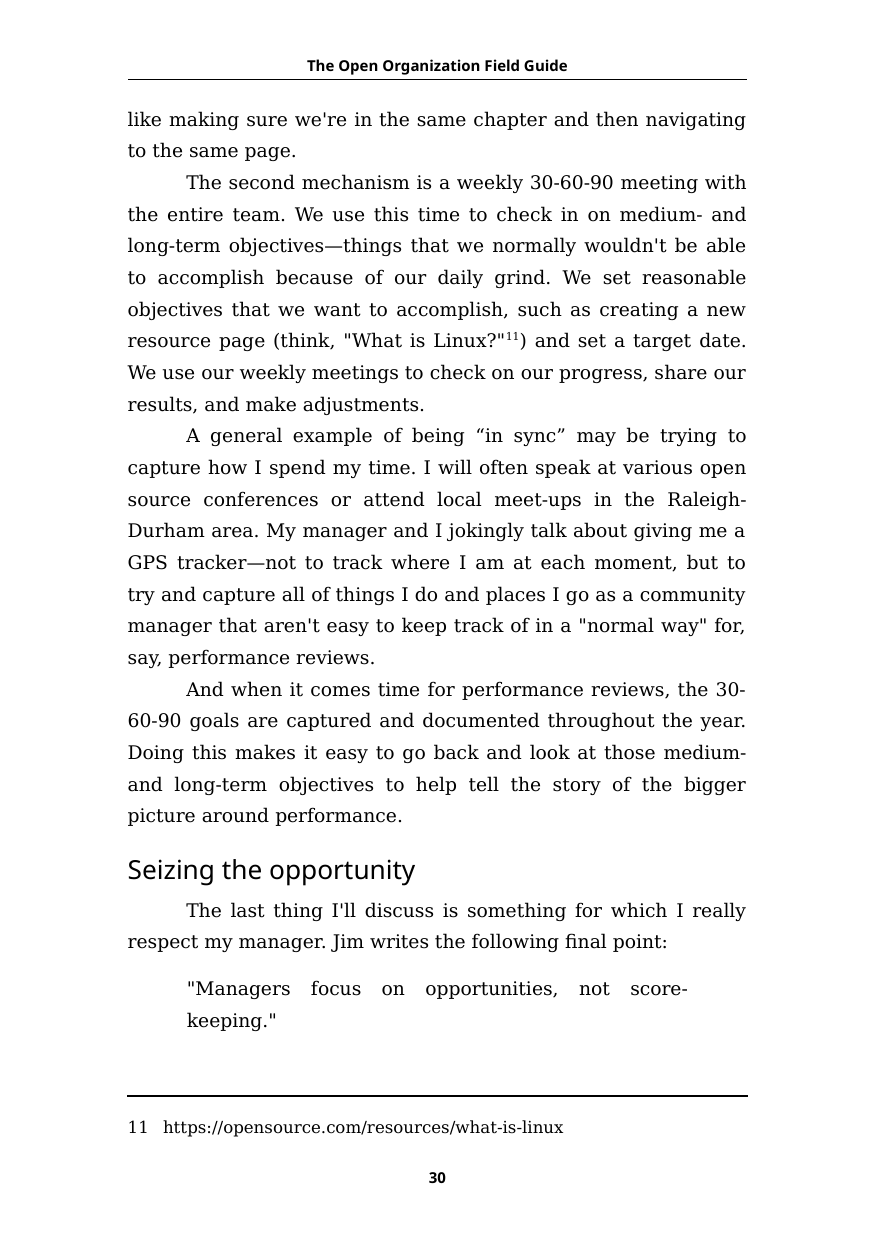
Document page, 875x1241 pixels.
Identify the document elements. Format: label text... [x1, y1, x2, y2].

subtitle Seizing the opportunity [127, 851, 747, 887]
text A general example of being “in sync” may be trying to capture how I spend my time. I will often speak at various open source conferences or attend local meet-ups in the Raleigh-Durham area. My manager and I jokingly talk about giving me a GPS tracker—not to track where I am at each moment, but to try and capture all of things I do and places I go as a community manager that aren't easy to keep track of in a "normal way" for, say, performance reviews. [127, 425, 747, 669]
text The second mechanism is a weekly 30-60-90 meeting with the entire team. We use this time to check in on medium- and long-term objectives—things that we normally wouldn't be able to accomplish because of our daily grind. We set reasonable objectives that we want to accomplish, such as creating a new resource page (think, "What is Linux?") and set a target date. We use our weekly meetings to check on our progress, share our results, and make adjustments. [127, 172, 747, 415]
text like making sure we're in the same chapter and then navigating to the same page. [127, 108, 747, 162]
text The last thing I'll discuss is something for which I really respect my manager. Jim writes the following final point: [127, 900, 747, 953]
text https://opensource.com/resources/what-is-linux [127, 1118, 747, 1138]
text "Managers focus on opportunities, not score-keeping." [187, 978, 688, 1032]
text And when it comes time for performance reviews, the 30-60-90 goals are captured and documented throughout the year. Doing this makes it easy to go back and look at those medium- and long-term objectives to help tell the story of the bigger picture around performance. [127, 678, 747, 827]
